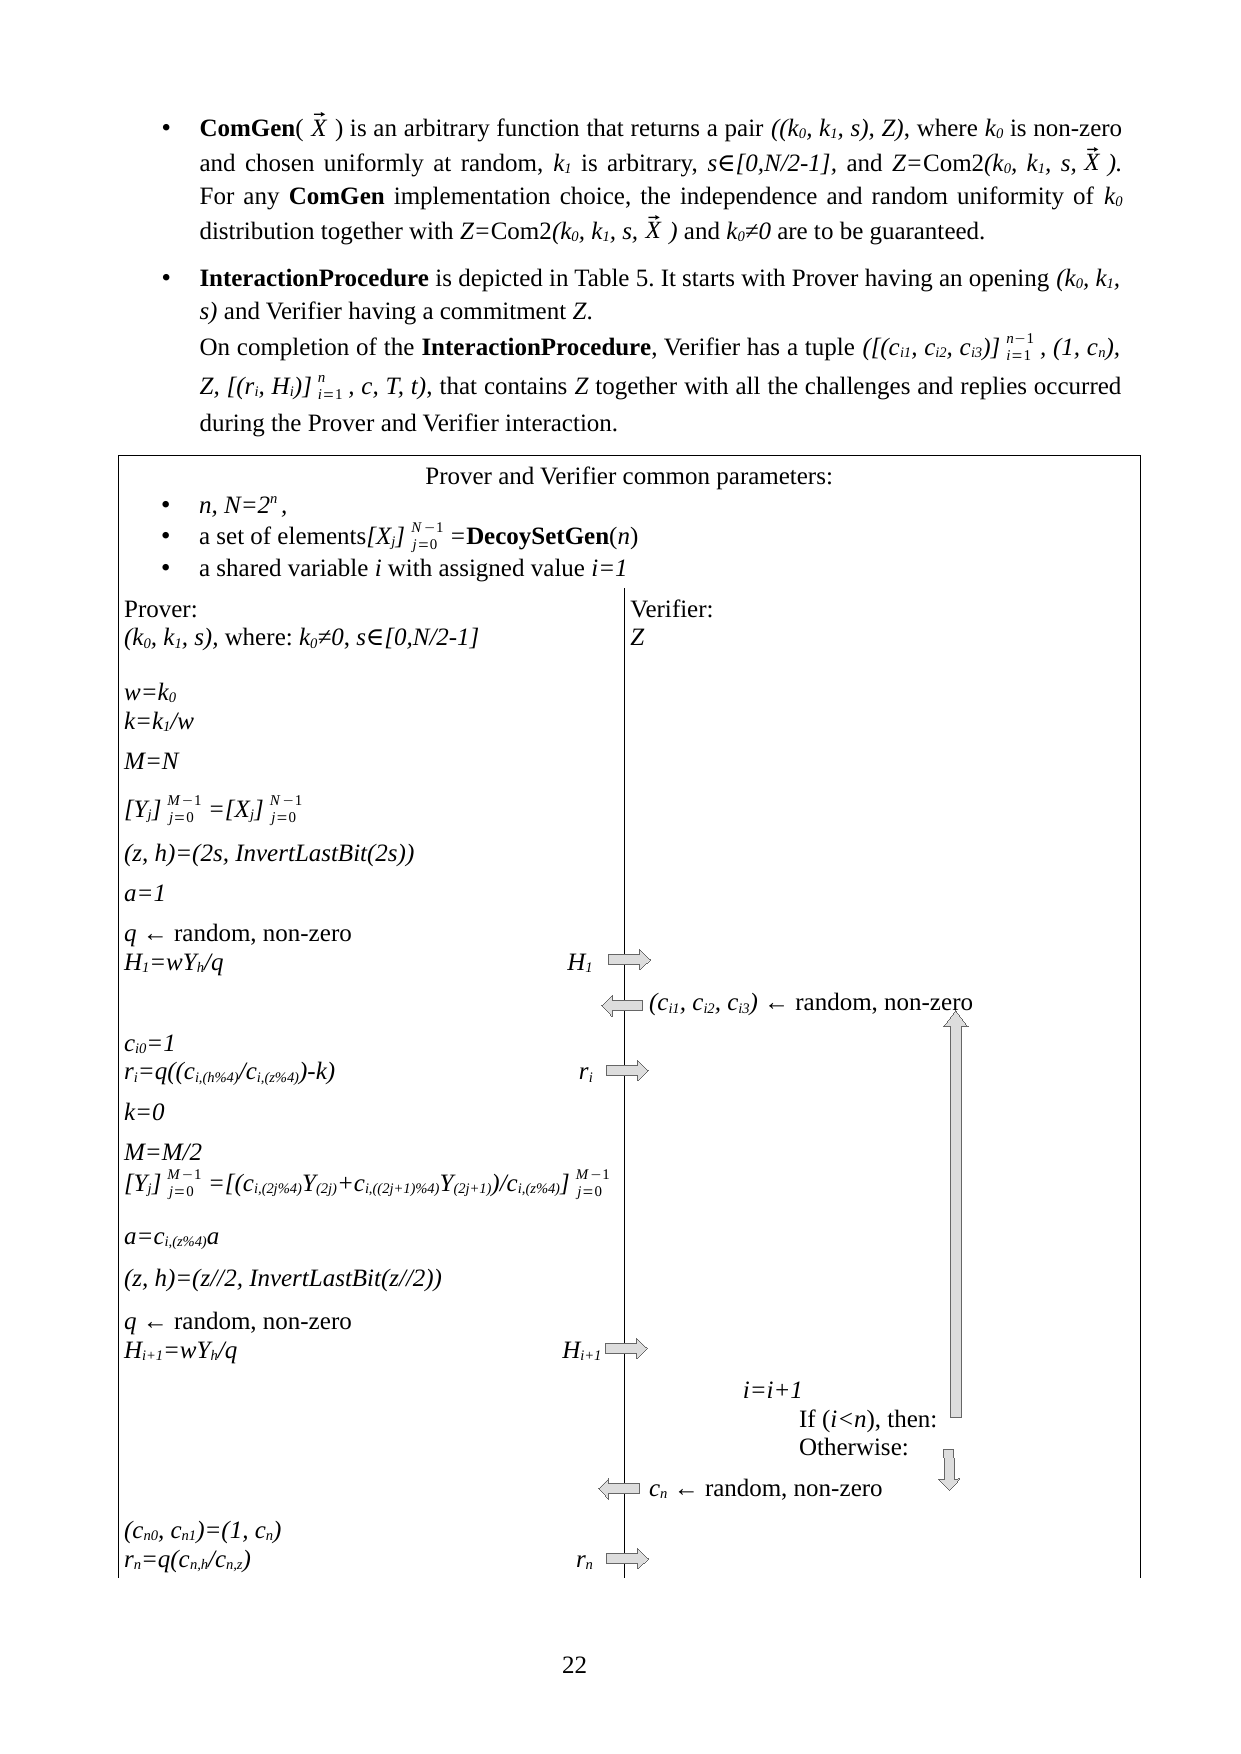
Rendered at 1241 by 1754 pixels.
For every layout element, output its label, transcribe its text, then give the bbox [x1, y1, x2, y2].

table_cell [625, 832, 1140, 872]
table_cell [962, 1215, 1140, 1258]
table_header Prover and Verifier common parameters: n, N=2n , a set of elements[Xj]=DecoySetGen(n) a shared variable i with assigned value i=1 [119, 456, 1140, 588]
table_cell [625, 786, 1140, 832]
table_cell [625, 1022, 950, 1091]
table_cell a=ci,(z%4)a [119, 1215, 624, 1258]
table_cell Prover: (k0, k1, s), where: k0≠0, s∈[0,N/2-1] [119, 588, 624, 672]
table_cell [962, 1022, 1140, 1091]
list On completion of the InteractionProcedure, Verifier has a tuple ([(ci1, ci2, ci3)], (1, cn), Z, [(ri, Hi)], c, T, t), that contains Z together with all the challenges and replies occurred during the Prover and Verifier interaction. [162, 329, 1122, 436]
list InteractionProcedure is depicted in Table 5. It starts with Prover having an opening (k0, k1, s) and Verifier having a commitment Z. [162, 263, 1122, 325]
table_cell [625, 1091, 950, 1131]
table_cell [625, 672, 1140, 741]
table_cell [625, 1300, 950, 1369]
table_cell ci0=1 ri=q((ci,(h%4)/ci,(z%4))-k) ri [119, 1022, 624, 1091]
table_cell (z, h)=(z//2, InvertLastBit(z//2)) [119, 1258, 624, 1300]
table_cell Verifier: Z [625, 588, 1140, 672]
table_cell [625, 1215, 950, 1258]
table_cell a=1 [119, 873, 624, 913]
table_cell [119, 1467, 624, 1509]
table_cell cn ← random, non-zero [625, 1467, 1140, 1509]
table_cell [962, 1258, 1140, 1300]
table_cell (cn0, cn1)=(1, cn) rn=q(cn,h/cn,z) rn [119, 1509, 624, 1578]
table_cell q ← random, non-zero H1=wYh/q H1 [119, 913, 624, 982]
table_cell [625, 1258, 950, 1300]
table_cell [625, 1131, 950, 1215]
table_cell (ci1, ci2, ci3) ← random, non-zero [625, 982, 1140, 1022]
list ComGen() is an arbitrary function that returns a pair ((k0, k1, s), Z), where k0 is non-zero and chosen uniformly at random, k1 is arbitrary, s∈[0,N/2-1], and Z=Com2(k0, k1, s,). For any ComGen implementation choice, the independence and random uniformity of k0 distribution together with Z=Com2(k0, k1, s,) and k0≠0 are to be guaranteed. [162, 111, 1122, 244]
table_cell M=M/2 [Yj]=[(ci,(2j%4)Y(2j)+ci,((2j+1)%4)Y(2j+1))/ci,(z%4)] [119, 1131, 624, 1215]
table_cell q ← random, non-zero Hi+1=wYh/q Hi+1 [119, 1300, 624, 1369]
table_cell M=N [119, 741, 624, 786]
table_cell [962, 1300, 1140, 1369]
table_cell [625, 913, 1140, 982]
table_cell [625, 873, 1140, 913]
table_cell [119, 982, 624, 1022]
table_cell [625, 1509, 1140, 1578]
table_cell (z, h)=(2s, InvertLastBit(2s)) [119, 832, 624, 872]
table_cell k=0 [119, 1091, 624, 1131]
table_cell [962, 1131, 1140, 1215]
table_cell i=i+1 If (i<n), then: Otherwise: [625, 1369, 1140, 1467]
table_cell [Yj]=[Xj] [119, 786, 624, 832]
table_cell w=k0 k=k1/w [119, 672, 624, 741]
table_cell [119, 1369, 624, 1467]
table_cell [625, 741, 1140, 786]
table_cell [962, 1091, 1140, 1131]
